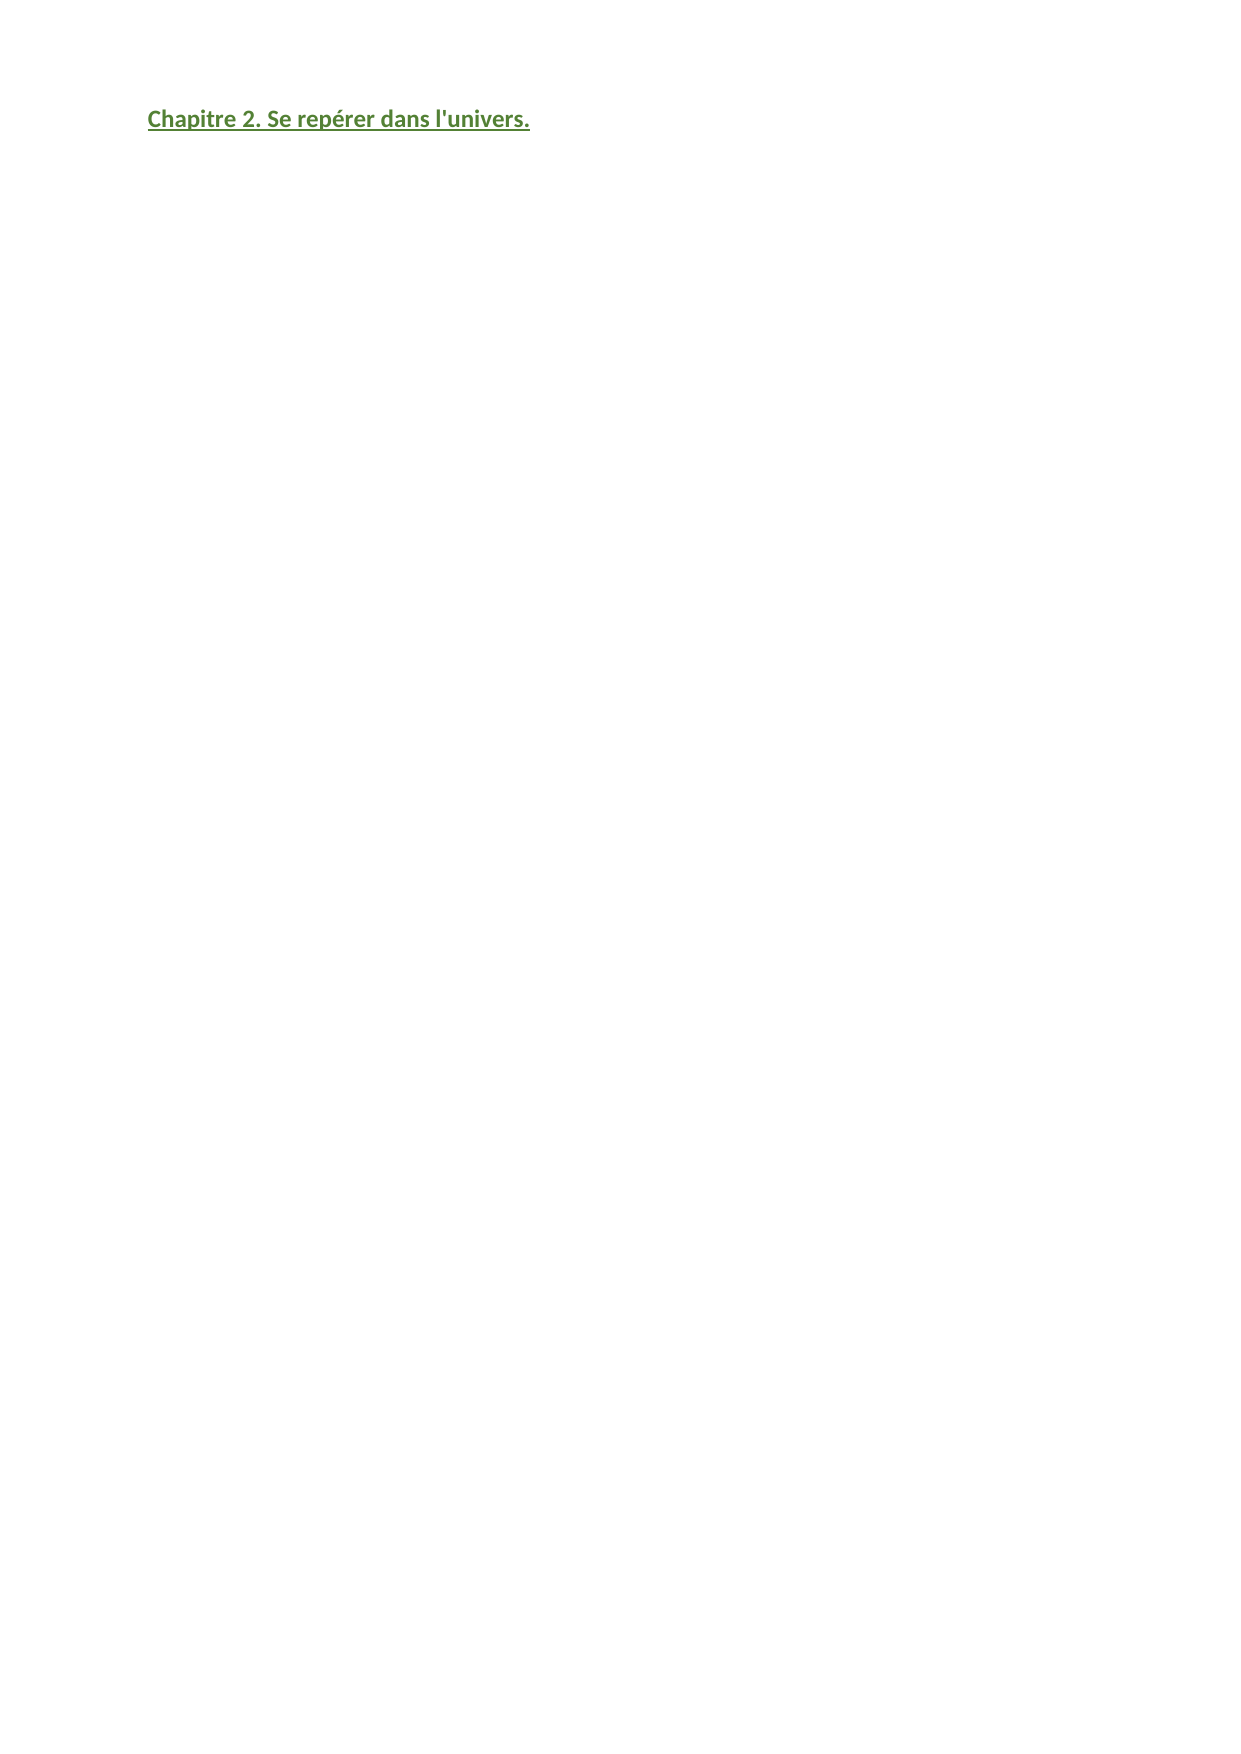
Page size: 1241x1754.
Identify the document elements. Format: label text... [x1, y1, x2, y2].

text Chapitre 2. Se repérer dans l'univers. [148, 103, 1152, 134]
